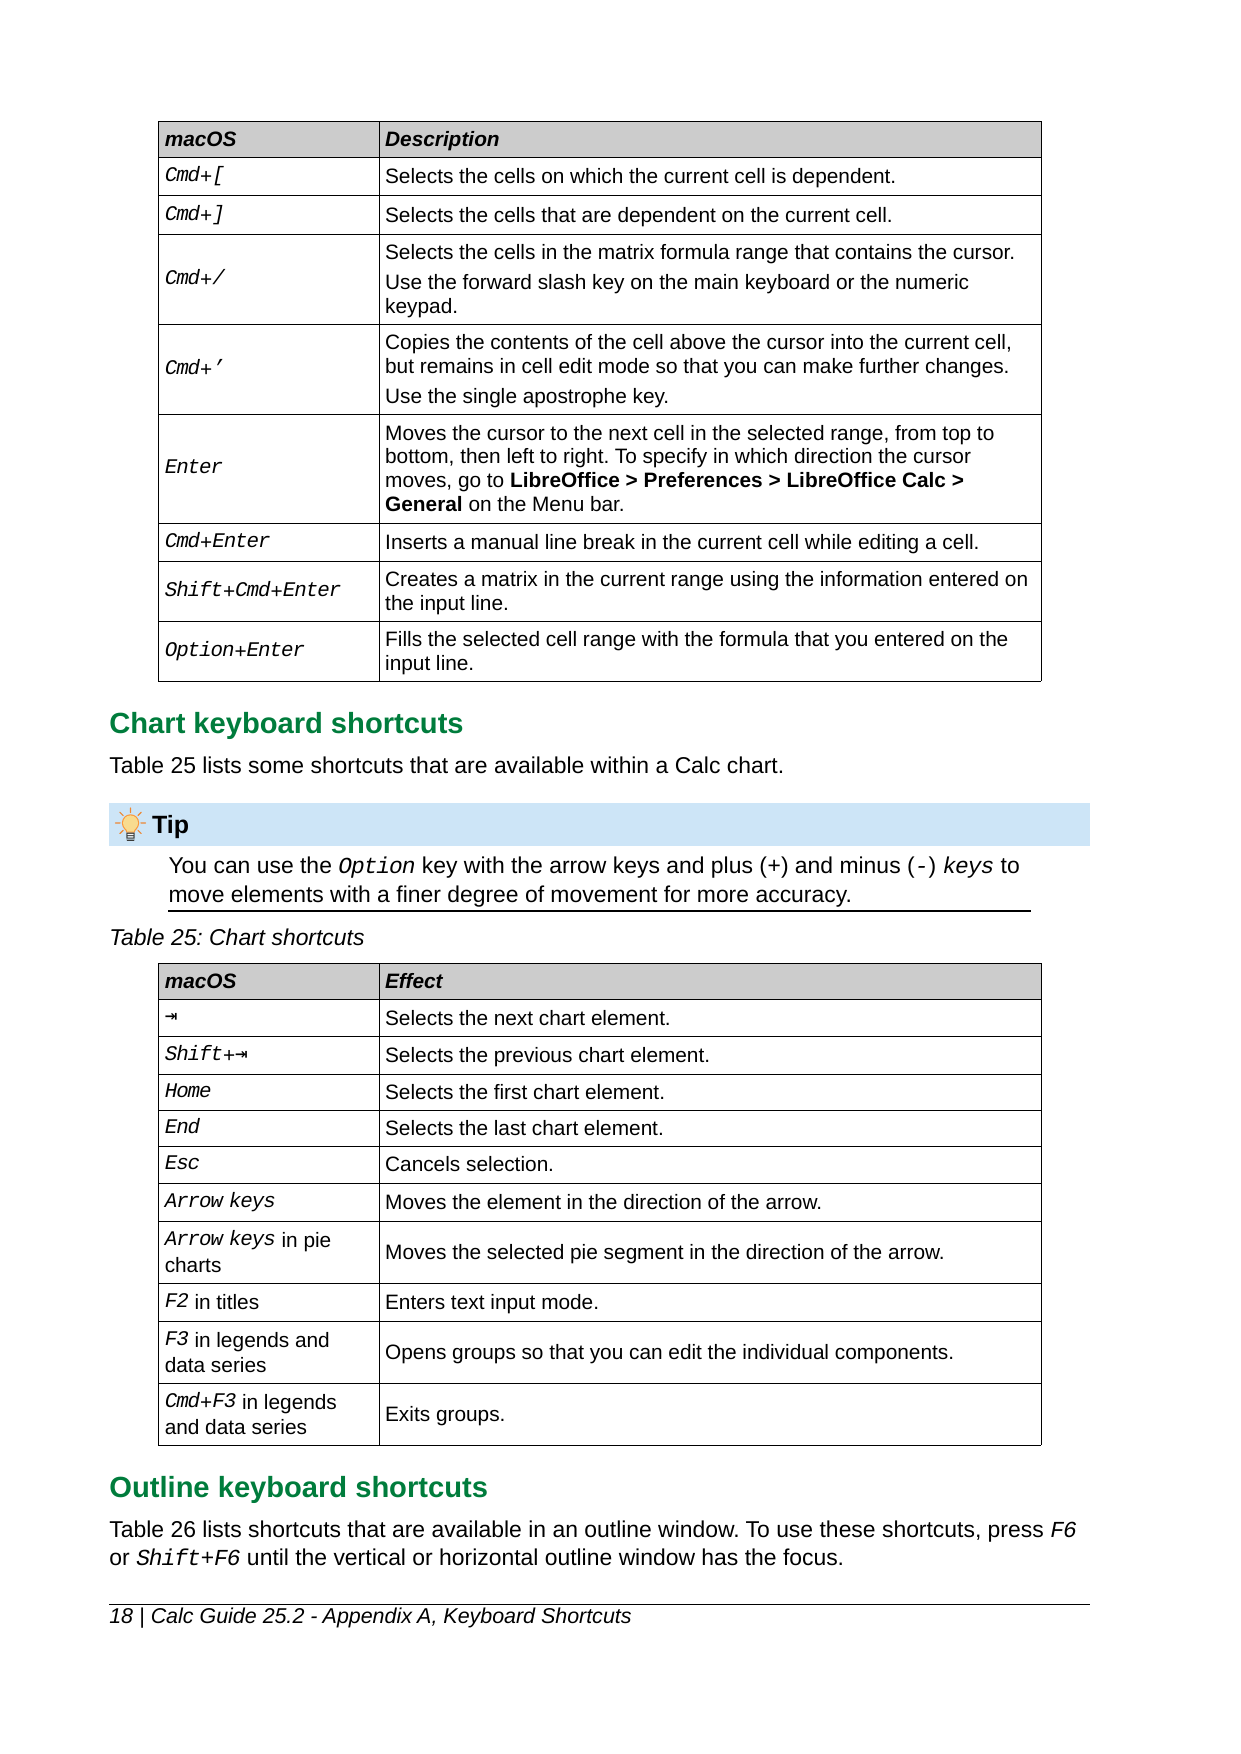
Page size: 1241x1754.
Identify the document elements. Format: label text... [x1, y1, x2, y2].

table_cell Selects the cells on which the current cell is dependent. [380, 158, 1041, 195]
text Table 26 lists shortcuts that are available in an outline window. To use these shortcuts, press F6 or Shift+F6 until the vertical or horizontal outline window has the focus. [109, 1516, 1090, 1572]
table_cell Option+Enter [159, 622, 379, 681]
table_cell Moves the element in the direction of the arrow. [380, 1184, 1041, 1221]
table_header macOS [159, 122, 379, 157]
table_cell Cmd+[ [159, 158, 379, 195]
table_cell Fills the selected cell range with the formula that you entered on the input line. [380, 622, 1041, 681]
table_cell Cmd+’ [159, 325, 379, 414]
table_cell Cancels selection. [380, 1147, 1041, 1182]
table_cell Moves the selected pie segment in the direction of the arrow. [380, 1222, 1041, 1283]
table_header Description [380, 122, 1041, 157]
table_cell Esc [159, 1147, 379, 1182]
table_cell Cmd+] [159, 196, 379, 233]
table_cell Arrow keys [159, 1184, 379, 1221]
table_cell Moves the cursor to the next cell in the selected range, from top to bottom, then left to right. To specify in which direction the cursor moves, go to LibreOffice > Preferences > LibreOffice Calc > General on the Menu bar. [380, 415, 1041, 522]
table_cell Enters text input mode. [380, 1284, 1041, 1321]
table_cell ⇥ [159, 1000, 379, 1036]
table_cell Selects the last chart element. [380, 1111, 1041, 1146]
table_cell F3 in legends and data series [159, 1322, 379, 1383]
text You can use the Option key with the arrow keys and plus (+) and minus (-) keys to move elements with a finer degree of movement for more accuracy. [168, 852, 1031, 910]
table_cell Cmd+/ [159, 235, 379, 324]
table_cell Selects the cells in the matrix formula range that contains the cursor. Use the forward slash key on the main keyboard or the numeric keypad. [380, 235, 1041, 324]
table_cell Selects the previous chart element. [380, 1037, 1041, 1074]
table_cell Enter [159, 415, 379, 522]
table_cell Cmd+F3 in legends and data series [159, 1384, 379, 1445]
table_cell Exits groups. [380, 1384, 1041, 1445]
table_header Effect [380, 964, 1041, 999]
text Table 25 lists some shortcuts that are available within a Calc chart. [109, 752, 1090, 778]
table_cell Selects the first chart element. [380, 1075, 1041, 1110]
table_cell Selects the next chart element. [380, 1000, 1041, 1036]
table_cell Creates a matrix in the current range using the information entered on the input line. [380, 562, 1041, 621]
table_cell Shift+Cmd+Enter [159, 562, 379, 621]
table_cell Home [159, 1075, 379, 1110]
table_cell Copies the contents of the cell above the cursor into the current cell, but remains in cell edit mode so that you can make further changes. Use the single apostrophe key. [380, 325, 1041, 414]
subtitle Tip [109, 803, 1090, 846]
table_cell Shift+⇥ [159, 1037, 379, 1074]
subtitle Chart keyboard shortcuts [109, 706, 1090, 739]
table_cell End [159, 1111, 379, 1146]
table_cell Cmd+Enter [159, 524, 379, 561]
table_cell F2 in titles [159, 1284, 379, 1321]
text Table 25: Chart shortcuts [109, 924, 1090, 951]
table_cell Opens groups so that you can edit the individual components. [380, 1322, 1041, 1383]
table_cell Selects the cells that are dependent on the current cell. [380, 196, 1041, 233]
table_header macOS [159, 964, 379, 999]
table_cell Arrow keys in pie charts [159, 1222, 379, 1283]
table_cell Inserts a manual line break in the current cell while editing a cell. [380, 524, 1041, 561]
subtitle Outline keyboard shortcuts [109, 1470, 1090, 1503]
